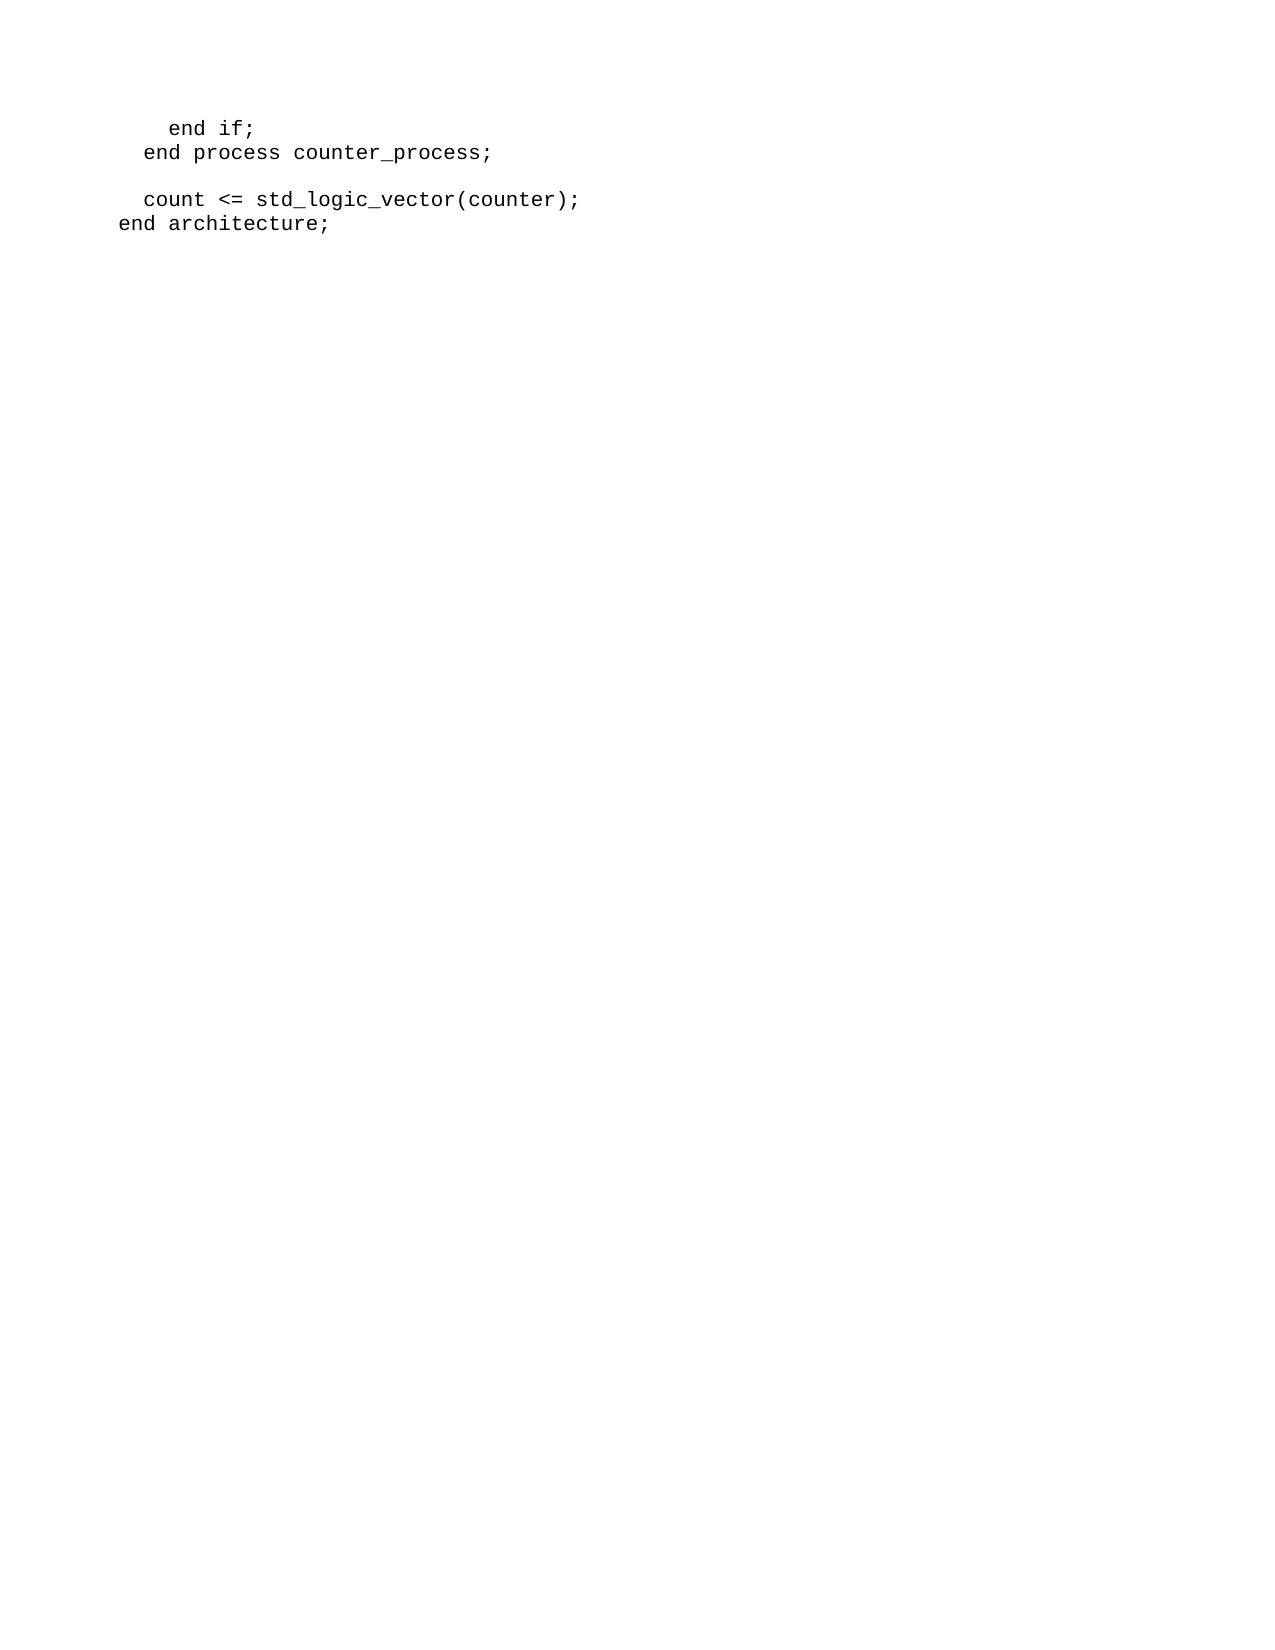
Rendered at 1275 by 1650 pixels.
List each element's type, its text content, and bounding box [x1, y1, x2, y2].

text end process counter_process; [118, 142, 1157, 165]
text end architecture; [118, 213, 1157, 236]
text count <= std_logic_vector(counter); [118, 189, 1157, 213]
text end if; [118, 118, 1157, 142]
